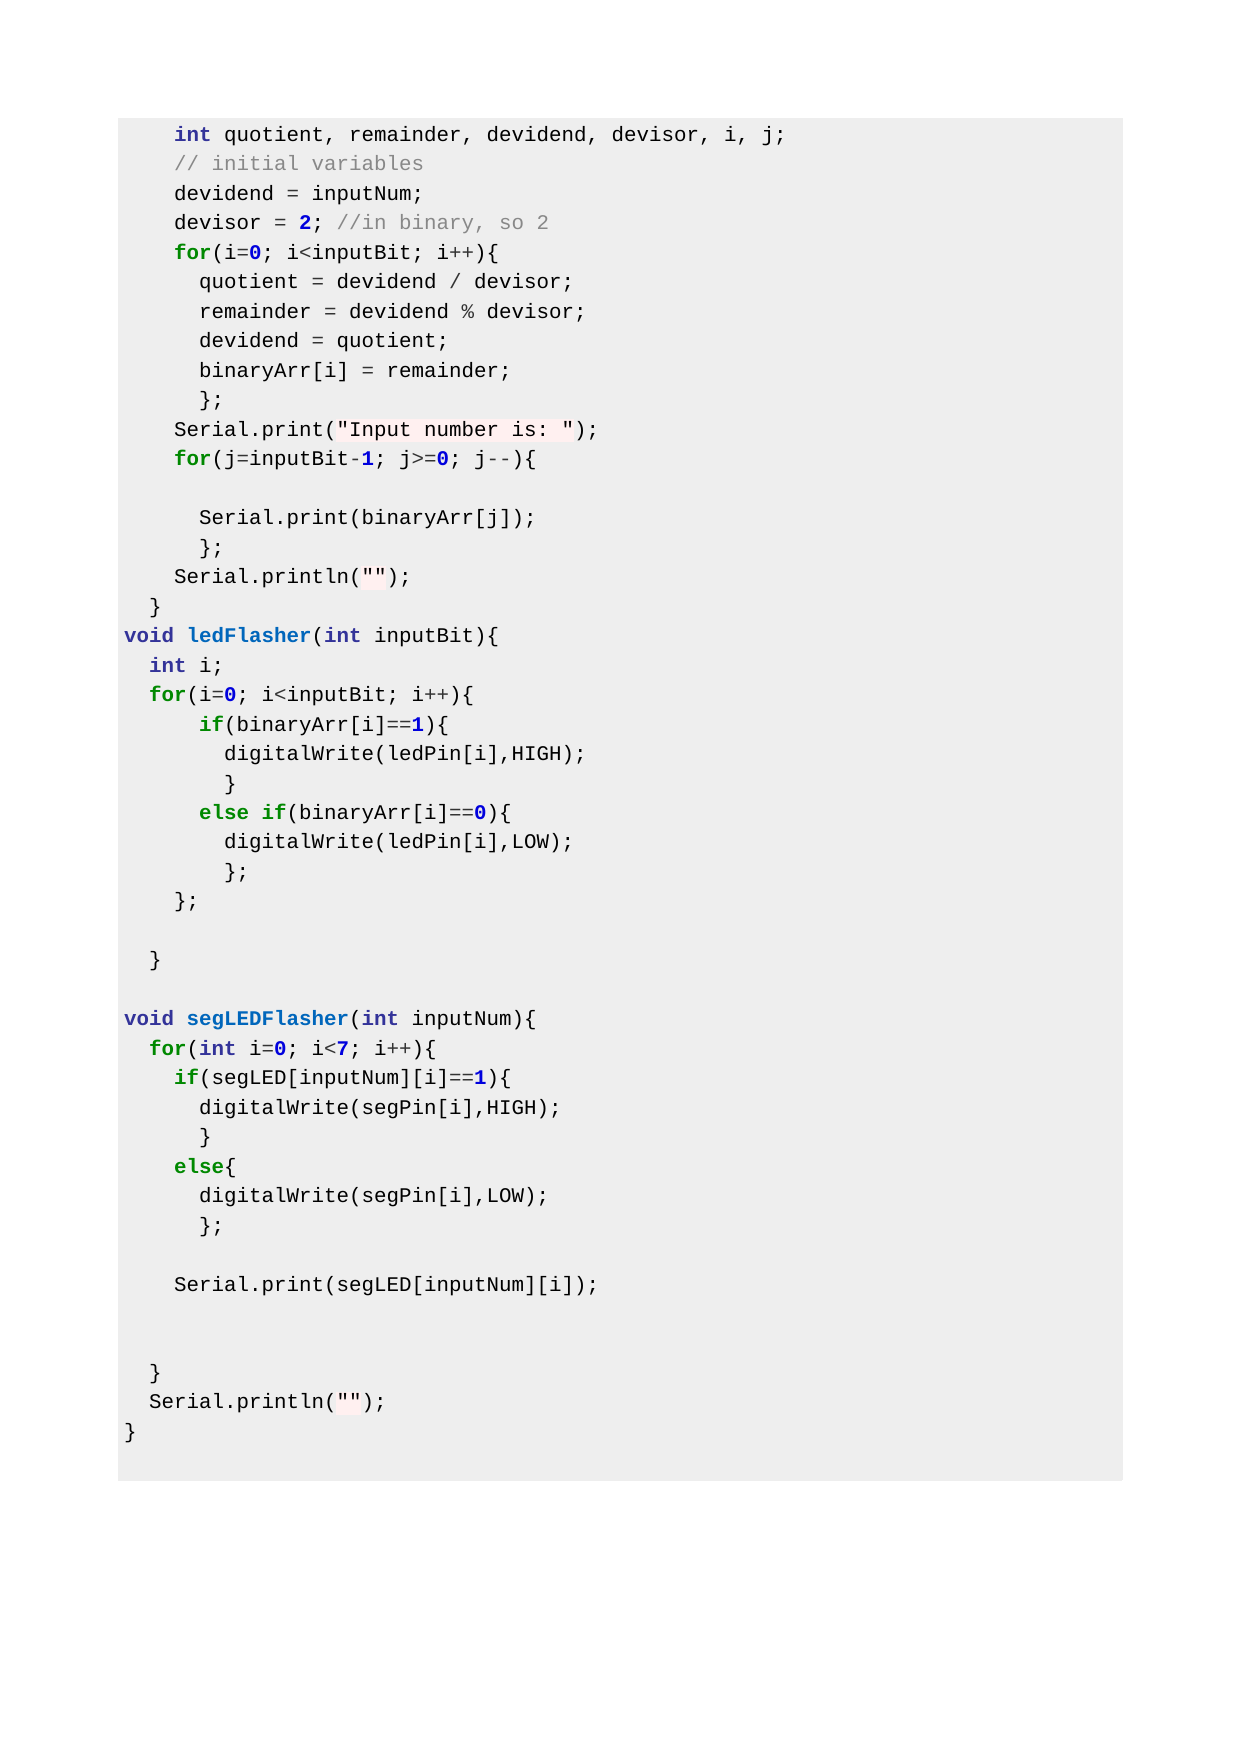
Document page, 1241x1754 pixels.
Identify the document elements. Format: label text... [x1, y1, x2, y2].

table_header int quotient, remainder, devidend, devisor, i, j; // initial variables devidend = inputNum; devisor = 2; //in binary, so 2 for(i=0; i<inputBit; i++){ quotient = devidend / devisor; remainder = devidend % devisor; devidend = quotient; binaryArr[i] = remainder; }; Serial.print("Input number is: "); for(j=inputBit-1; j>=0; j--){ Serial.print(binaryArr[j]); }; Serial.println(""); } void ledFlasher(int inputBit){ int i; for(i=0; i<inputBit; i++){ if(binaryArr[i]==1){ digitalWrite(ledPin[i],HIGH); } else if(binaryArr[i]==0){ digitalWrite(ledPin[i],LOW); }; }; } void segLEDFlasher(int inputNum){ for(int i=0; i<7; i++){ if(segLED[inputNum][i]==1){ digitalWrite(segPin[i],HIGH); } else{ digitalWrite(segPin[i],LOW); }; Serial.print(segLED[inputNum][i]); } Serial.println(""); } [119, 119, 1122, 1480]
